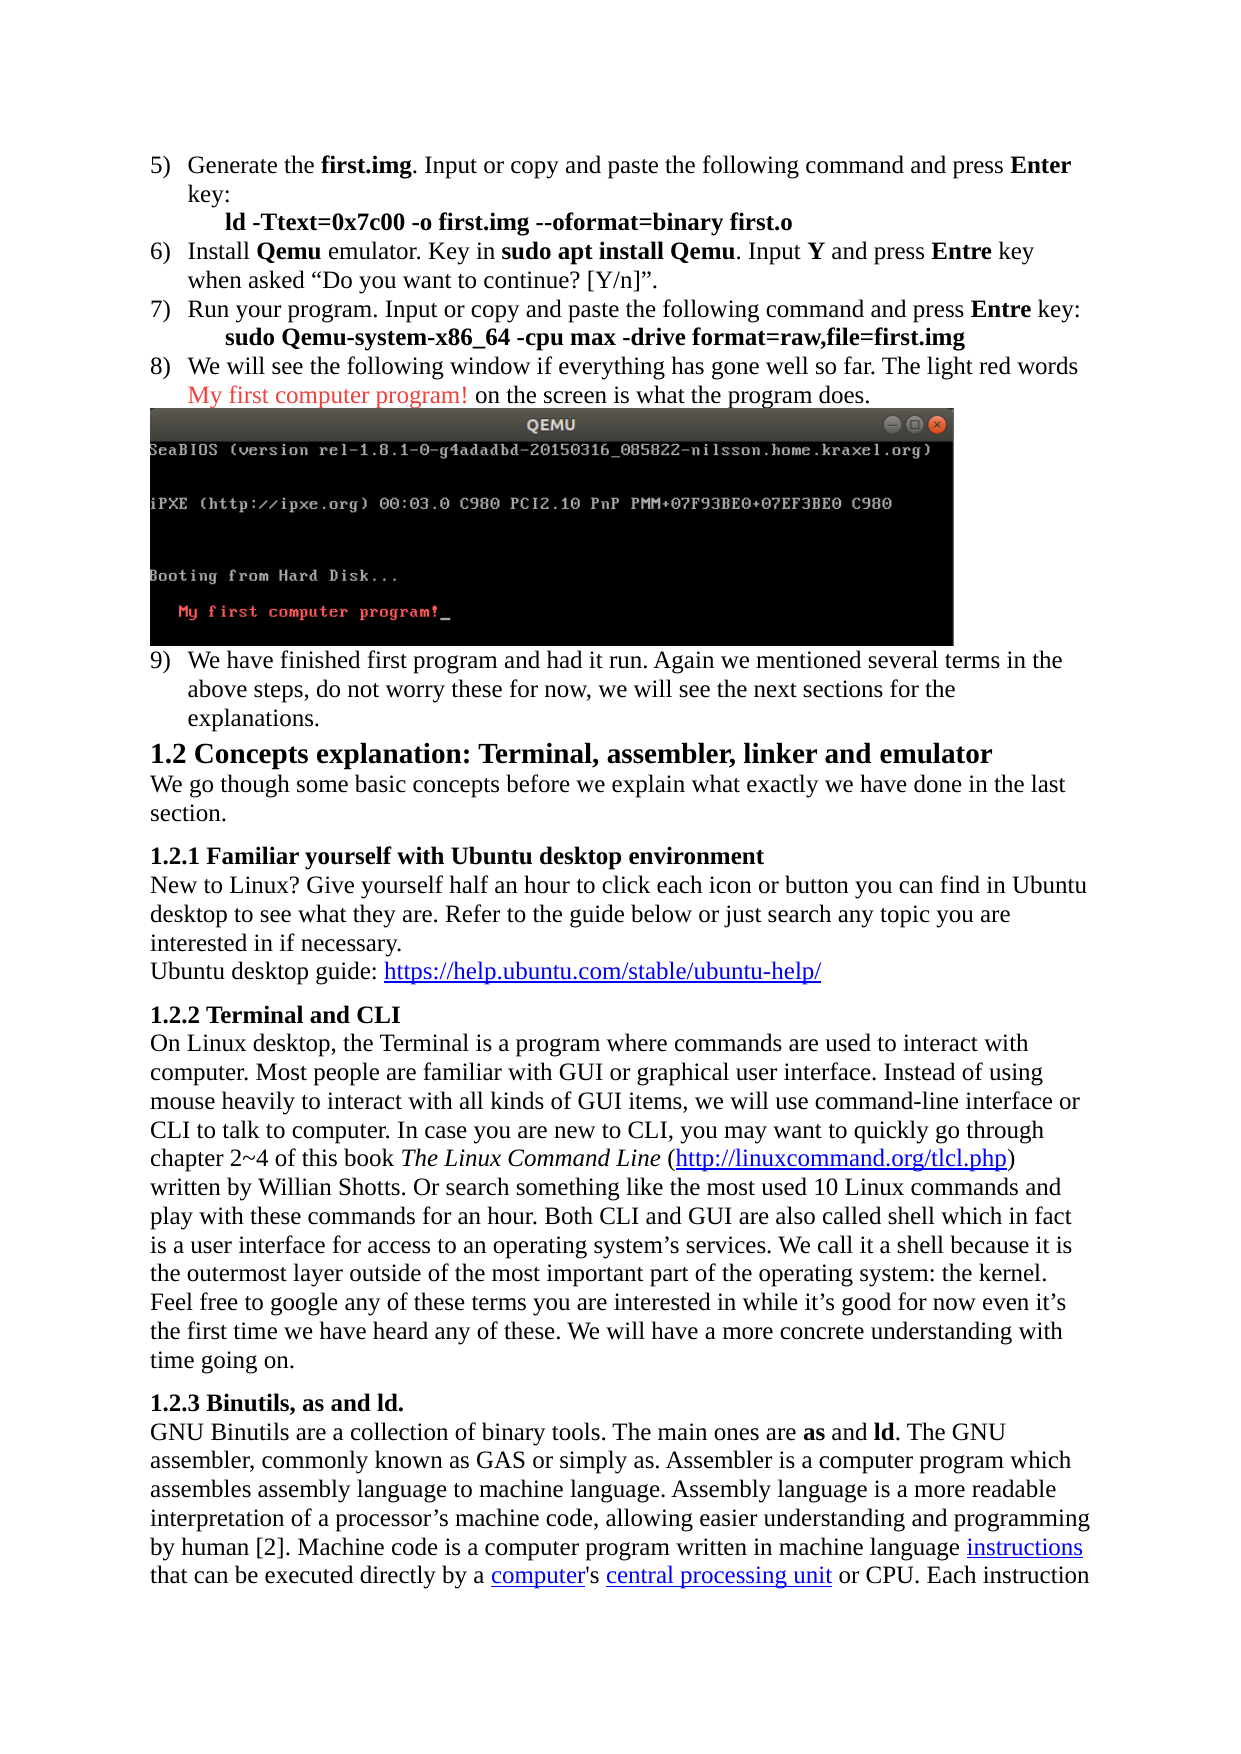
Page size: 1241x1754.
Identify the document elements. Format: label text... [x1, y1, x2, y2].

subtitle 1.2.1 Familiar yourself with Ubuntu desktop environment [150, 841, 1090, 870]
list ld -Ttext=0x7c00 -o first.img --oformat=binary first.o [225, 207, 1090, 236]
text On Linux desktop, the Terminal is a program where commands are used to interact with computer. Most people are familiar with GUI or graphical user interface. Instead of using mouse heavily to interact with all kinds of GUI items, we will use command-line interface or CLI to talk to computer. In case you are new to CLI, you may want to quickly go through chapter 2~4 of this book The Linux Command Line (http://linuxcommand.org/tlcl.php) written by Willian Shotts. Or search something like the most used 10 Linux commands and play with these commands for an hour. Both CLI and GUI are also called shell which in fact is a user interface for access to an operating system’s services. We call it a shell because it is the outermost layer outside of the most important part of the operating system: the kernel. Feel free to google any of these terms you are interested in while it’s good for now even it’s the first time we have heard any of these. We will have a more concrete understanding with time going on. [150, 1028, 1090, 1373]
list sudo Qemu-system-x86_64 -cpu max -drive format=raw,file=first.img [225, 322, 1090, 351]
list We will see the following window if everything has gone well so far. The light red words My first computer program! on the screen is what the program does. [150, 351, 1090, 409]
text GNU Binutils are a collection of binary tools. The main ones are as and ld. The GNU assembler, commonly known as GAS or simply as. Assembler is a computer program which assembles assembly language to machine language. Assembly language is a more readable interpretation of a processor’s machine code, allowing easier understanding and programming by human [2]. Machine code is a computer program written in machine language instructions that can be executed directly by a computer's central processing unit or CPU. Each instruction [150, 1417, 1090, 1589]
text We go though some basic concepts before we explain what exactly we have done in the last section. [150, 769, 1090, 827]
subtitle 1.2 Concepts explanation: Terminal, assembler, linker and emulator [150, 736, 1090, 769]
text Ubuntu desktop guide: https://help.ubuntu.com/stable/ubuntu-help/ [150, 956, 1090, 985]
subtitle 1.2.3 Binutils, as and ld. [150, 1388, 1090, 1417]
subtitle 1.2.2 Terminal and CLI [150, 1000, 1090, 1028]
list Run your program. Input or copy and paste the following command and press Entre key: [150, 294, 1090, 322]
list We have finished first program and had it run. Again we mentioned several terms in the above steps, do not worry these for now, we will see the next sections for the explanations. [150, 645, 1090, 732]
text New to Linux? Give yourself half an hour to click each icon or button you can find in Ubuntu desktop to see what they are. Refer to the guide below or just search any topic you are interested in if necessary. [150, 870, 1090, 956]
list Install Qemu emulator. Key in sudo apt install Qemu. Input Y and press Entre key when asked “Do you want to continue? [Y/n]”. [150, 236, 1090, 294]
list Generate the first.img. Input or copy and paste the following command and press Enter key: [150, 150, 1090, 207]
